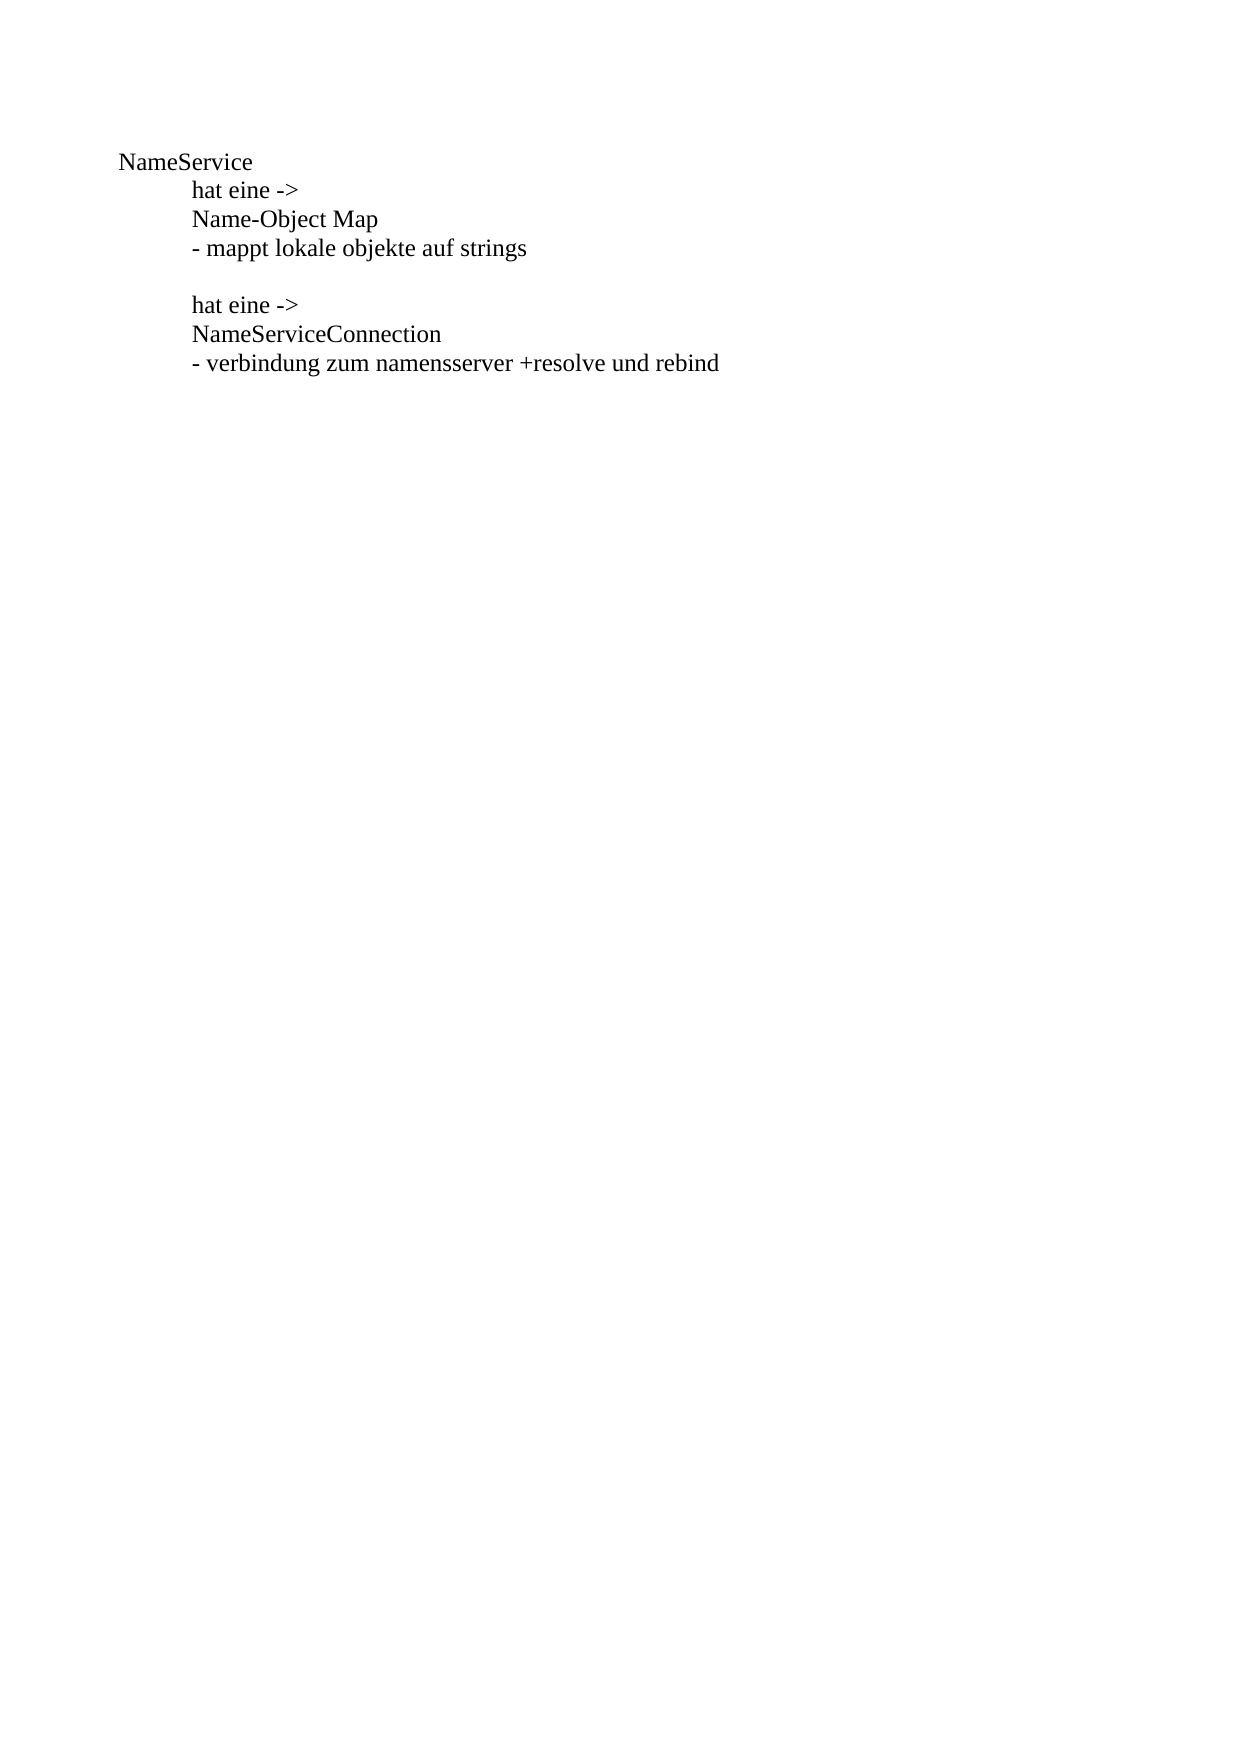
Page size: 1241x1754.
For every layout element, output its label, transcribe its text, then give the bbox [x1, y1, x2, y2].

text Name-Object Map [118, 204, 1122, 233]
text - verbindung zum namensserver +resolve und rebind [118, 348, 1122, 377]
text hat eine -> [118, 176, 1122, 204]
text hat eine -> [118, 291, 1122, 319]
text NameService [118, 147, 1122, 176]
text NameServiceConnection [118, 319, 1122, 348]
text - mappt lokale objekte auf strings [118, 233, 1122, 262]
